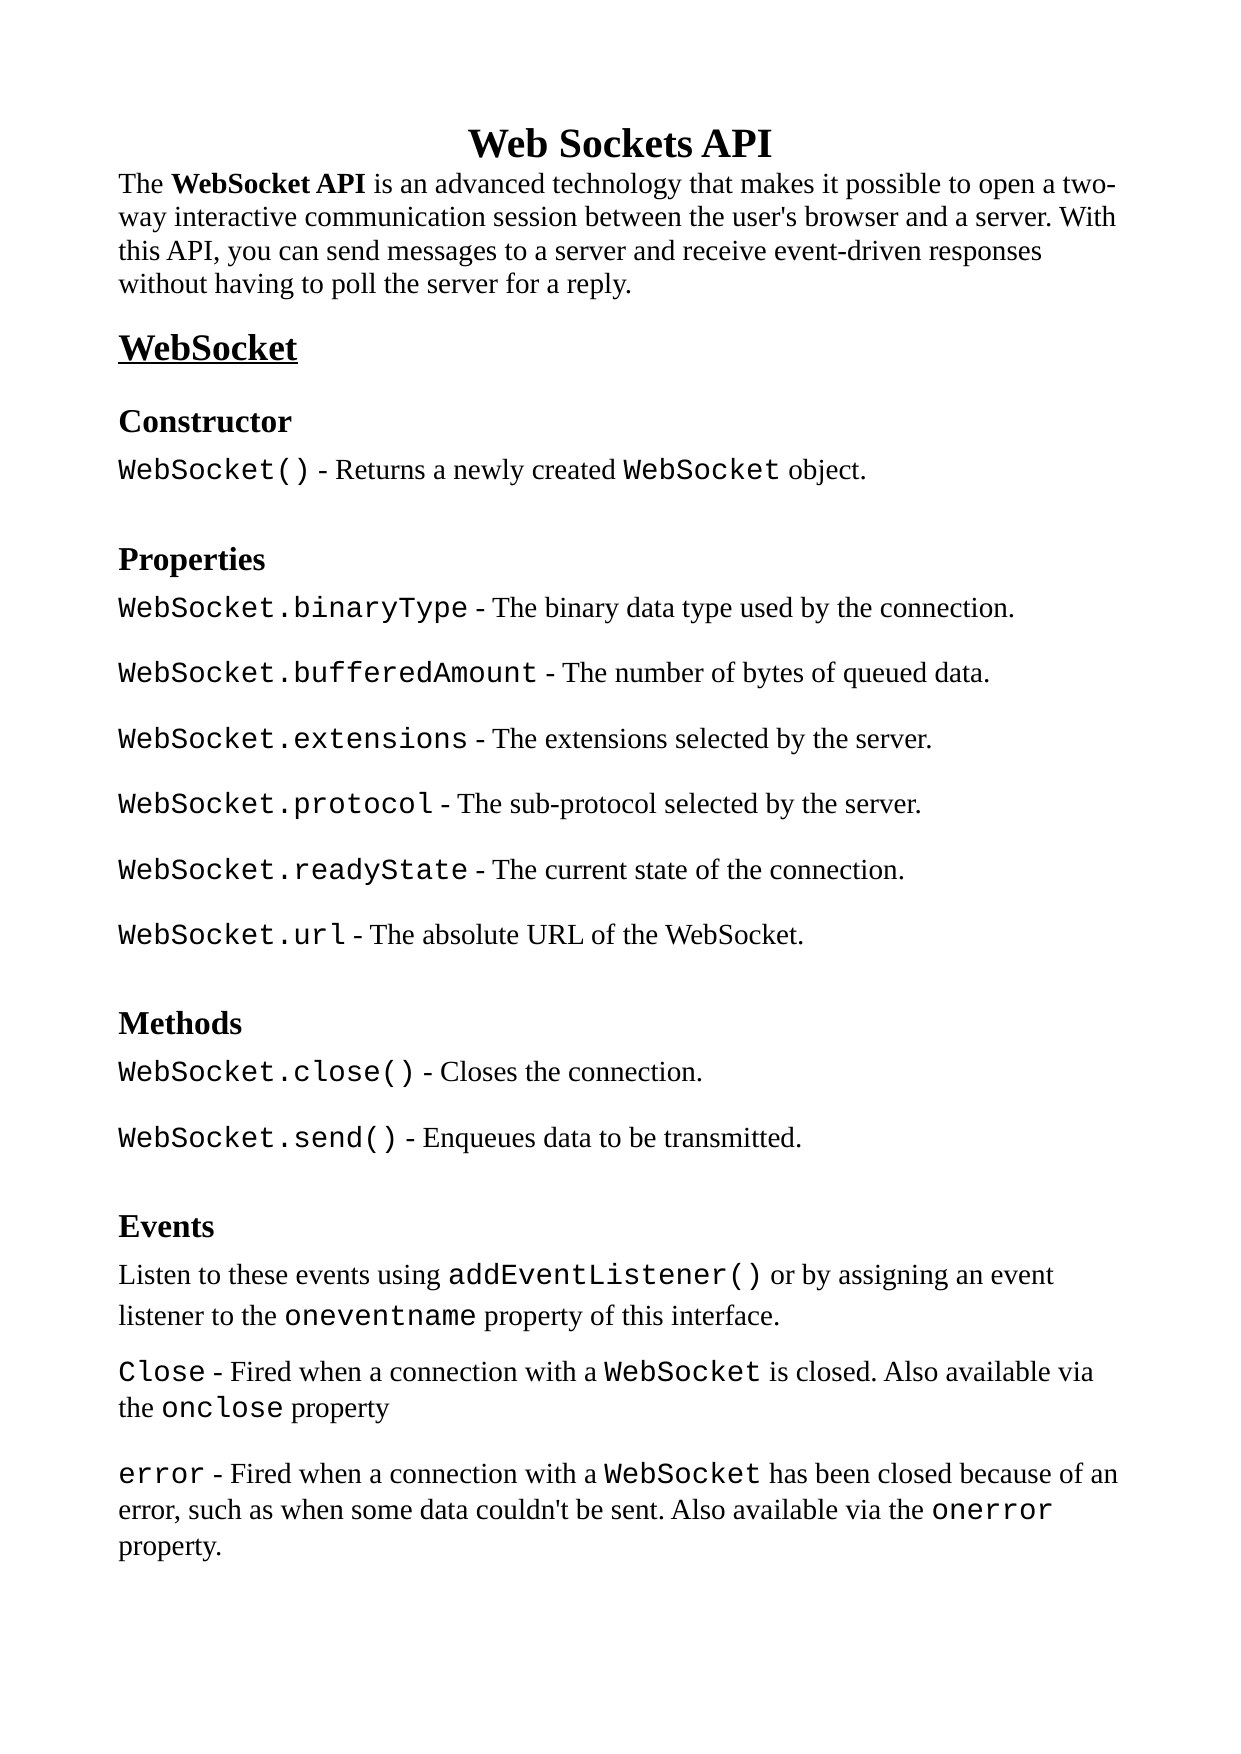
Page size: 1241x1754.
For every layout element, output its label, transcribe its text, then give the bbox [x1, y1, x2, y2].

subtitle WebSocket [118, 325, 1122, 368]
text The WebSocket API is an advanced technology that makes it possible to open a two-way interactive communication session between the user's browser and a server. With this API, you can send messages to a server and receive event-driven responses without having to poll the server for a reply. [118, 166, 1122, 300]
subtitle WebSocket() - Returns a newly created WebSocket object. [118, 452, 1122, 488]
subtitle Properties [118, 539, 1122, 577]
subtitle WebSocket.bufferedAmount - The number of bytes of queued data. [118, 655, 1122, 691]
subtitle WebSocket.binaryType - The binary data type used by the connection. [118, 590, 1122, 626]
subtitle WebSocket.extensions - The extensions selected by the server. [118, 721, 1122, 757]
subtitle WebSocket.send() - Enqueues data to be transmitted. [118, 1120, 1122, 1156]
subtitle Constructor [118, 402, 1122, 440]
subtitle WebSocket.close() - Closes the connection. [118, 1054, 1122, 1091]
subtitle WebSocket.url - The absolute URL of the WebSocket. [118, 917, 1122, 953]
subtitle WebSocket.readyState - The current state of the connection. [118, 852, 1122, 888]
subtitle Methods [118, 1004, 1122, 1042]
subtitle WebSocket.protocol - The sub-protocol selected by the server. [118, 786, 1122, 822]
subtitle Close - Fired when a connection with a WebSocket is closed. Also available via the onclose property [118, 1354, 1122, 1426]
text Listen to these events using addEventListener() or by assigning an event listener to the oneventname property of this interface. [118, 1257, 1122, 1334]
subtitle Events [118, 1206, 1122, 1245]
text Web Sockets API [118, 118, 1122, 166]
subtitle error - Fired when a connection with a WebSocket has been closed because of an error, such as when some data couldn't be sent. Also available via the onerror property. [118, 1456, 1122, 1561]
